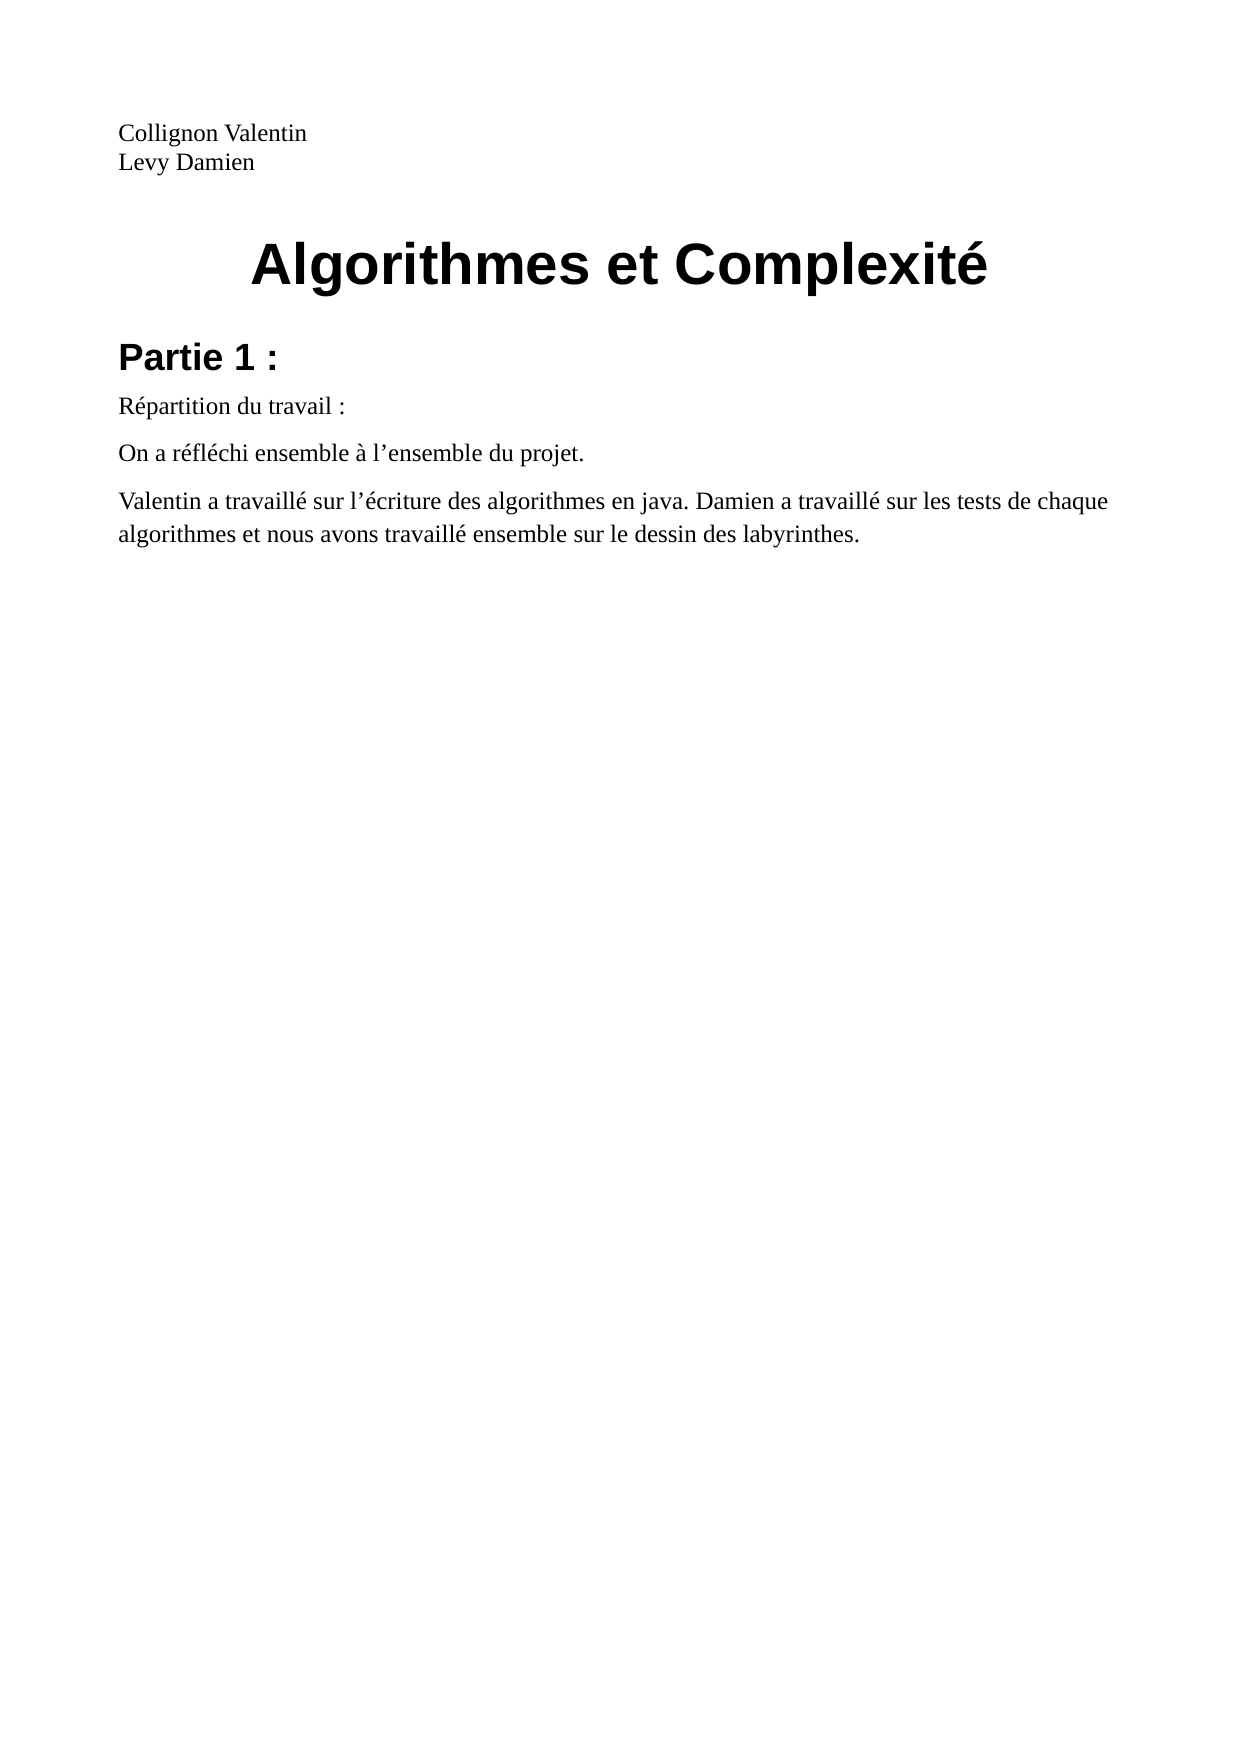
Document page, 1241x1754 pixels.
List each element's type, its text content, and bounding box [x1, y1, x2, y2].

subtitle Partie 1 : [118, 335, 1122, 378]
text Valentin a travaillé sur l’écriture des algorithmes en java. Damien a travaillé sur les tests de chaque algorithmes et nous avons travaillé ensemble sur le dessin des labyrinthes. [118, 486, 1122, 548]
text On a réfléchi ensemble à l’ensemble du projet. [118, 438, 1122, 467]
text Répartition du travail : [118, 391, 1122, 419]
title Algorithmes et Complexité [118, 230, 1122, 297]
